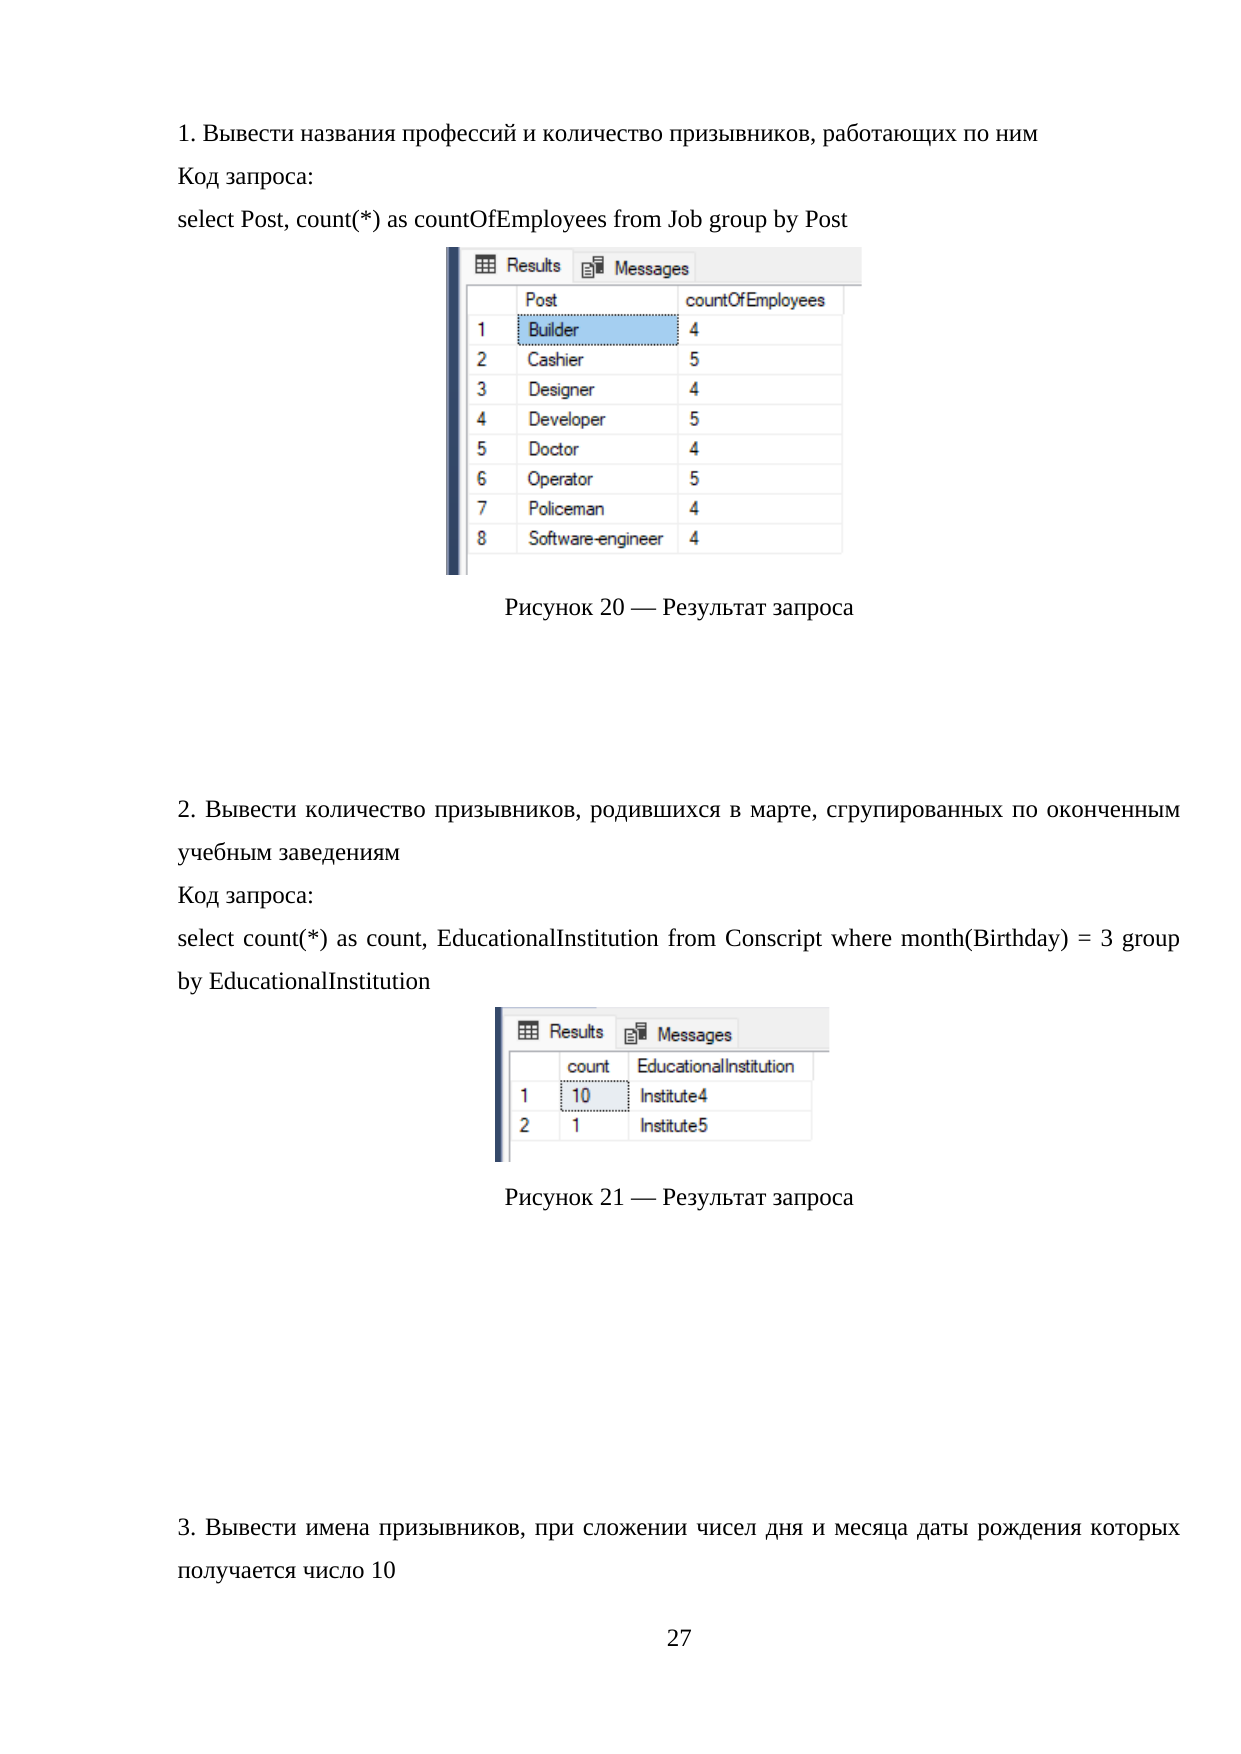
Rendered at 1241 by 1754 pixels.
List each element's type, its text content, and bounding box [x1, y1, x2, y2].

text select count(*) as count, EducationalInstitution from Conscript where month(Birthday) = 3 group by EducationalInstitution [177, 923, 1181, 995]
picture [495, 1007, 830, 1162]
text Рисунок 21 — Результат запроса [177, 1182, 1181, 1211]
text 2. Вывести количество призывников, родившихся в марте, сгрупированных по оконченным учебным заведениям [177, 794, 1181, 866]
text Рисунок 20 — Результат запроса [177, 592, 1181, 621]
picture [446, 247, 862, 575]
text 1. Вывести названия профессий и количество призывников, работающих по ним [177, 118, 1181, 147]
text select Post, count(*) as countOfEmployees from Job group by Post [177, 204, 1181, 233]
text Код запроса: [177, 161, 1181, 190]
text 3. Вывести имена призывников, при сложении чисел дня и месяца даты рождения которых получается число 10 [177, 1512, 1181, 1584]
text Код запроса: [177, 880, 1181, 909]
